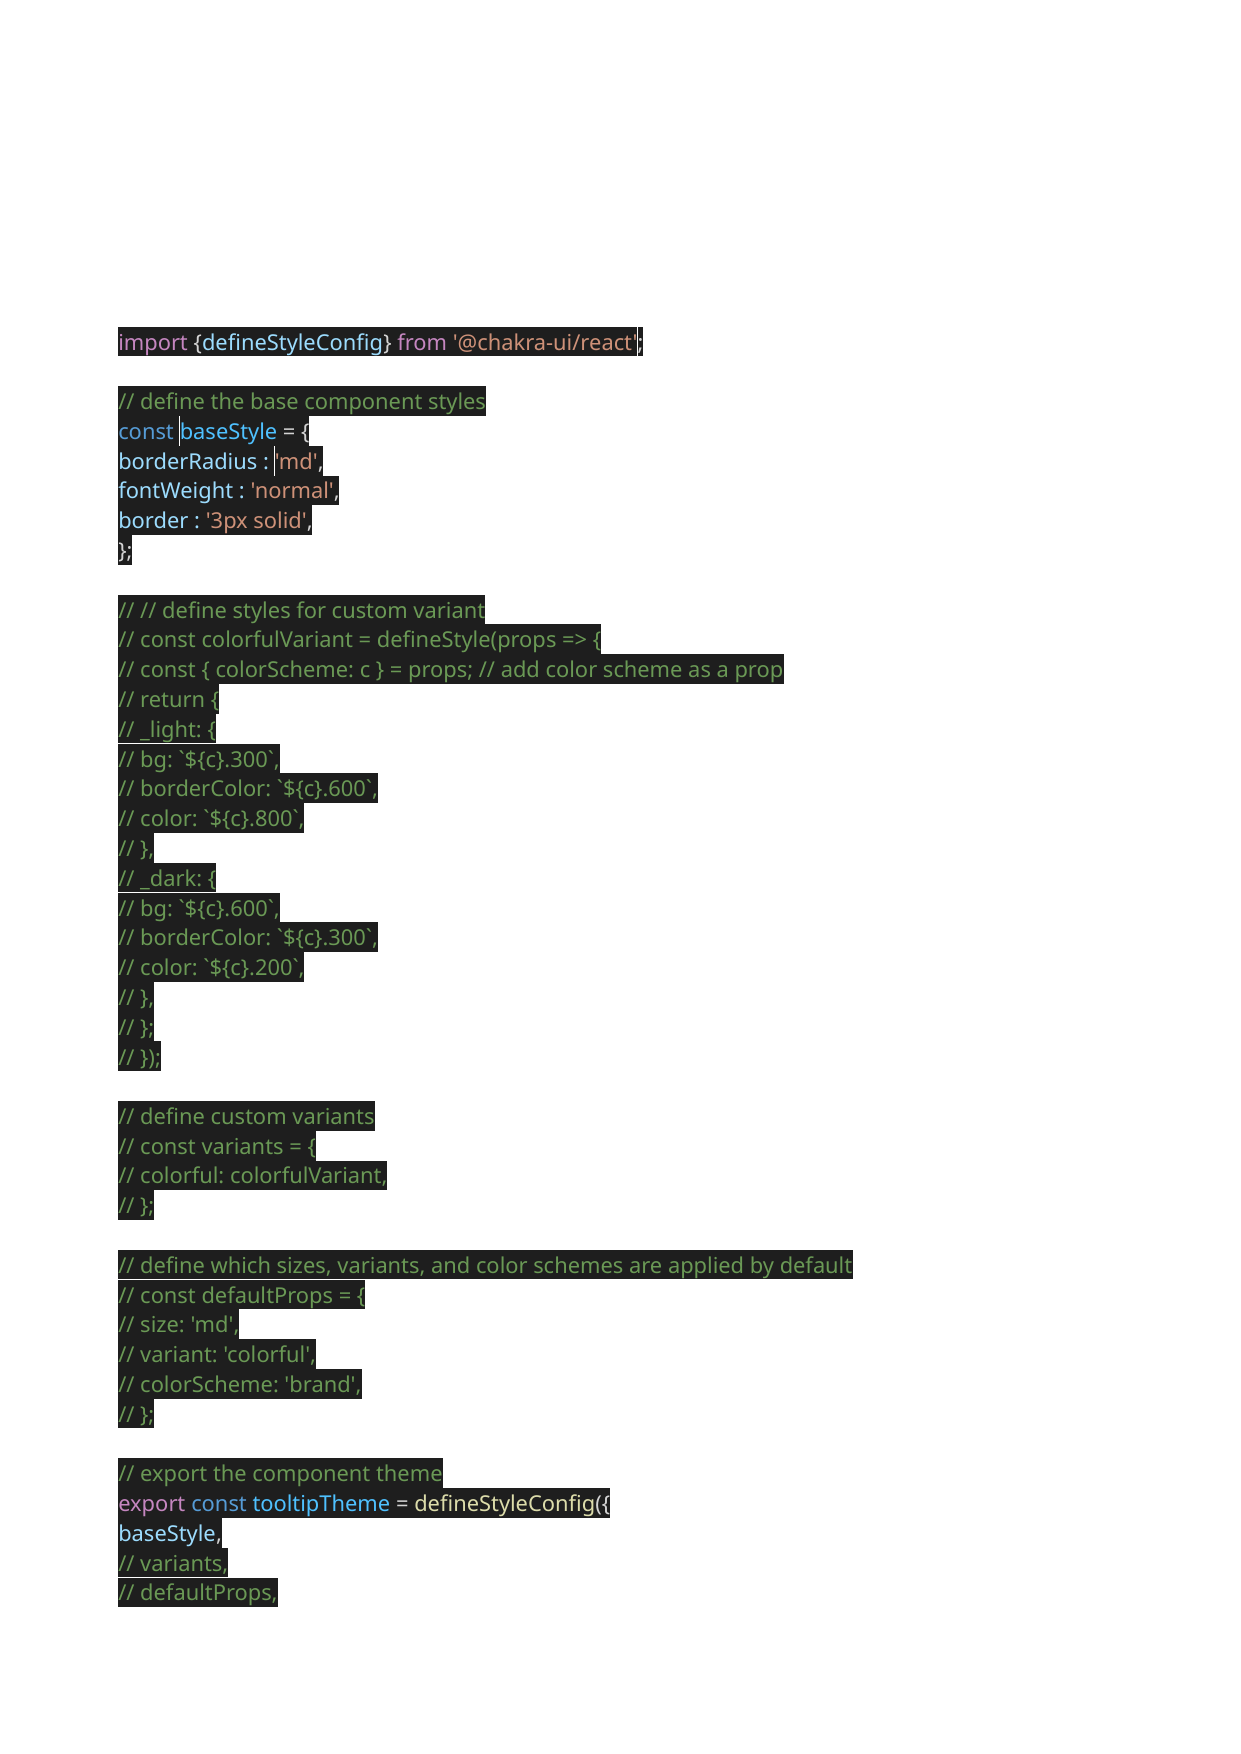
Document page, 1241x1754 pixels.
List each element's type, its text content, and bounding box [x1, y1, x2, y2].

text // export the component theme [118, 1458, 1122, 1488]
text // variant: 'colorful', [118, 1339, 1122, 1369]
text // }; [118, 1399, 1122, 1428]
text // const { colorScheme: c } = props; // add color scheme as a prop [118, 654, 1122, 684]
text // colorScheme: 'brand', [118, 1369, 1122, 1399]
text // bg: `${c}.300`, [118, 743, 1122, 773]
text // }; [118, 1190, 1122, 1220]
text // borderColor: `${c}.300`, [118, 922, 1122, 952]
text // variants, [118, 1548, 1122, 1577]
text // define custom variants [118, 1101, 1122, 1131]
text // _dark: { [118, 863, 1122, 892]
text // return { [118, 684, 1122, 714]
text // bg: `${c}.600`, [118, 892, 1122, 922]
text // // define styles for custom variant [118, 594, 1122, 624]
text borderRadius : 'md', [118, 446, 1122, 476]
text // }, [118, 833, 1122, 863]
text fontWeight : 'normal', [118, 476, 1122, 505]
text // borderColor: `${c}.600`, [118, 773, 1122, 803]
text // const defaultProps = { [118, 1279, 1122, 1309]
text // }; [118, 1012, 1122, 1041]
text // color: `${c}.200`, [118, 952, 1122, 982]
text // size: 'md', [118, 1309, 1122, 1339]
text // define which sizes, variants, and color schemes are applied by default [118, 1250, 1122, 1279]
text // }, [118, 982, 1122, 1012]
text import {defineStyleConfig} from '@chakra-ui/react'; [118, 327, 1122, 356]
text // _light: { [118, 714, 1122, 743]
text }; [118, 535, 1122, 565]
text border : '3px solid', [118, 505, 1122, 535]
text const baseStyle = { [118, 416, 1122, 446]
text export const tooltipTheme = defineStyleConfig({ [118, 1488, 1122, 1518]
text // color: `${c}.800`, [118, 803, 1122, 833]
text // const colorfulVariant = defineStyle(props => { [118, 624, 1122, 654]
text // defaultProps, [118, 1577, 1122, 1607]
text baseStyle, [118, 1518, 1122, 1548]
text // }); [118, 1041, 1122, 1071]
text // const variants = { [118, 1131, 1122, 1161]
text // colorful: colorfulVariant, [118, 1161, 1122, 1190]
text // define the base component styles [118, 386, 1122, 416]
